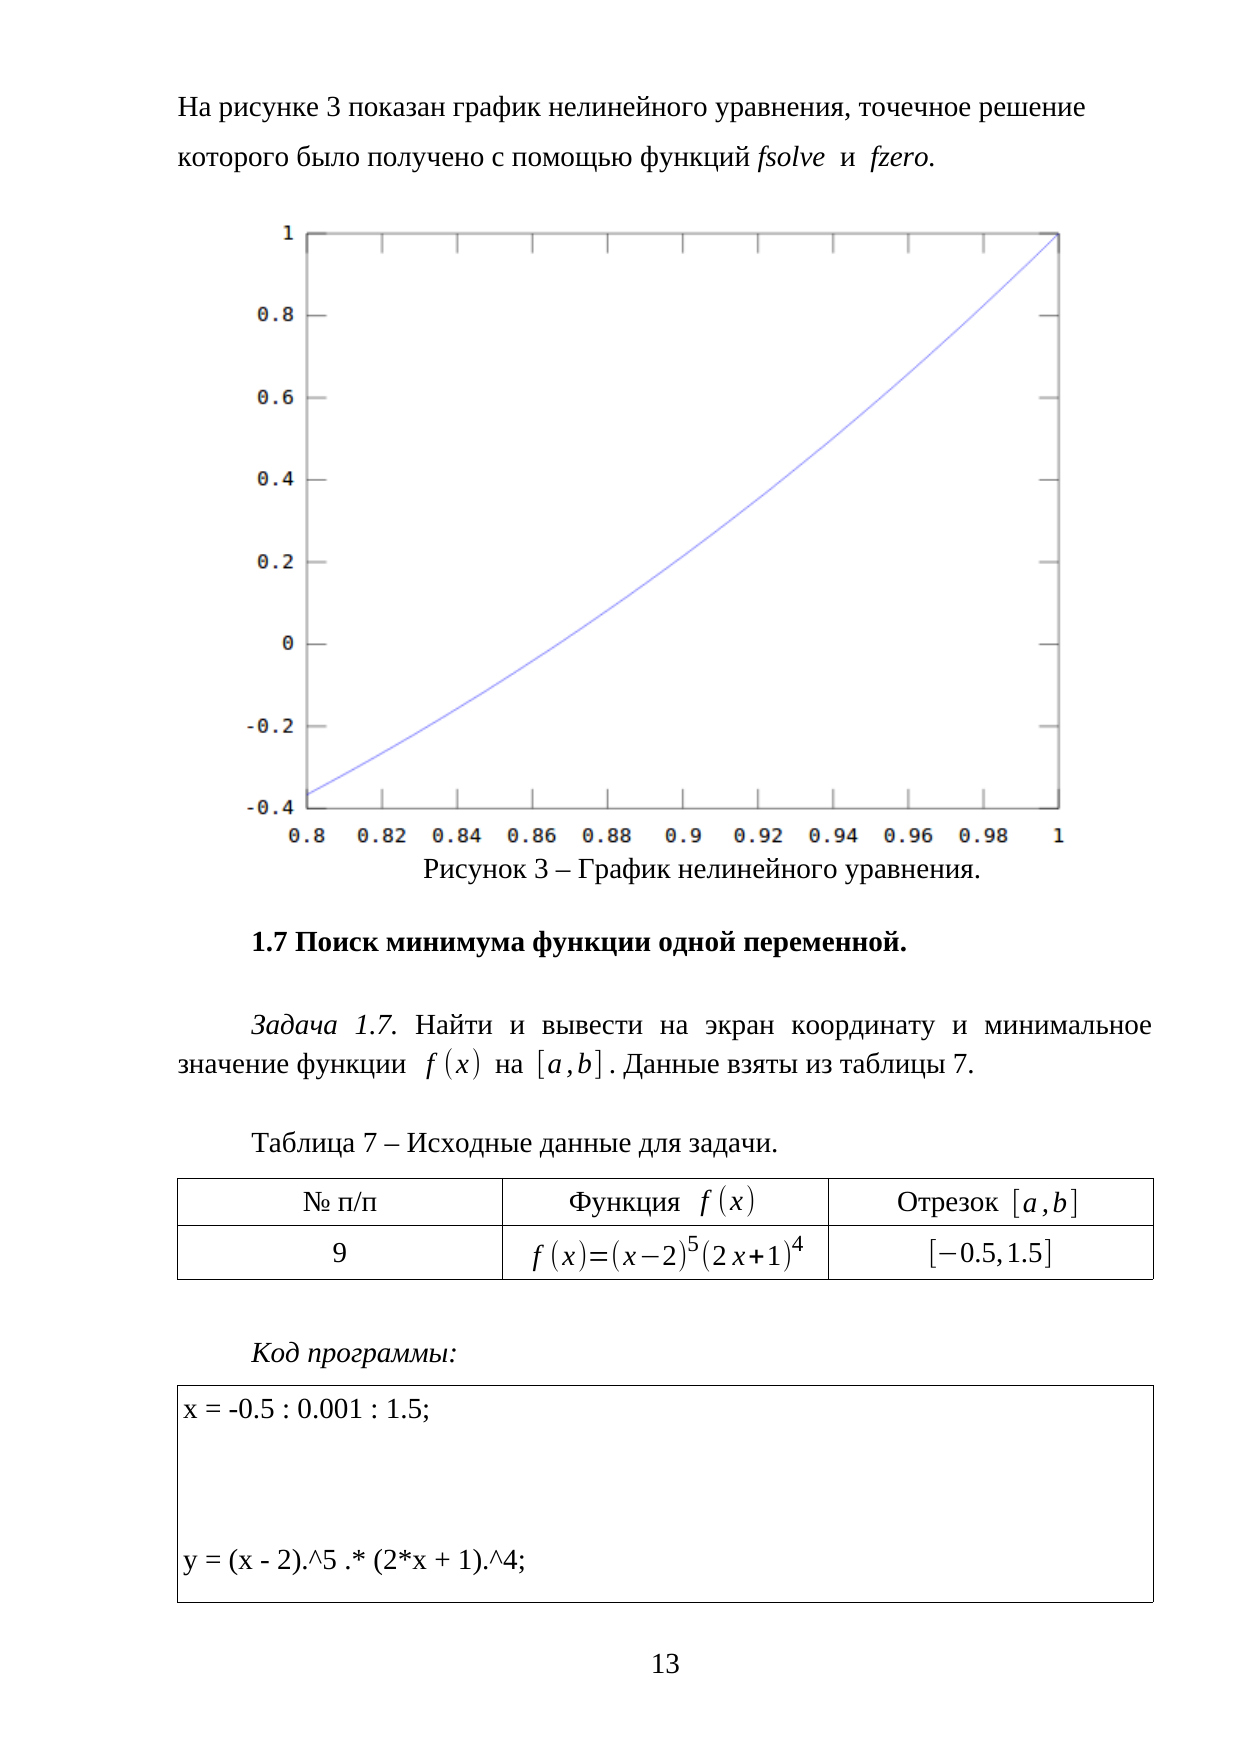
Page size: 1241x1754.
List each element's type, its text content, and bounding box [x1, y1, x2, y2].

table_cell [178, 1226, 502, 1279]
table_header x = -0.5 : 0.001 : 1.5; y = (x - 2).^5 .* (2*x + 1).^4; [178, 1386, 1153, 1602]
table_header № п/п [178, 1179, 502, 1225]
table_cell [829, 1226, 1153, 1279]
text Задача 1.7. Найти и вывести на экран координату и минимальное значение функции на . Данные взяты из таблицы 7. [177, 1007, 1153, 1082]
subtitle 1.7 Поиск минимума функции одной переменной. [177, 924, 1153, 957]
text Код программы: [177, 1335, 1153, 1368]
table_header Функция [503, 1179, 828, 1225]
text Рисунок 3 – График нелинейного уравнения. [177, 252, 1153, 885]
table_cell [503, 1226, 828, 1279]
text На рисунке 3 показан график нелинейного уравнения, точечное решение которого было получено с помощью функций fsolve и fzero. [177, 89, 1153, 172]
picture [229, 218, 1101, 852]
table_header Отрезок [829, 1179, 1153, 1225]
text Таблица 7 – Исходные данные для задачи. [177, 1125, 1153, 1159]
